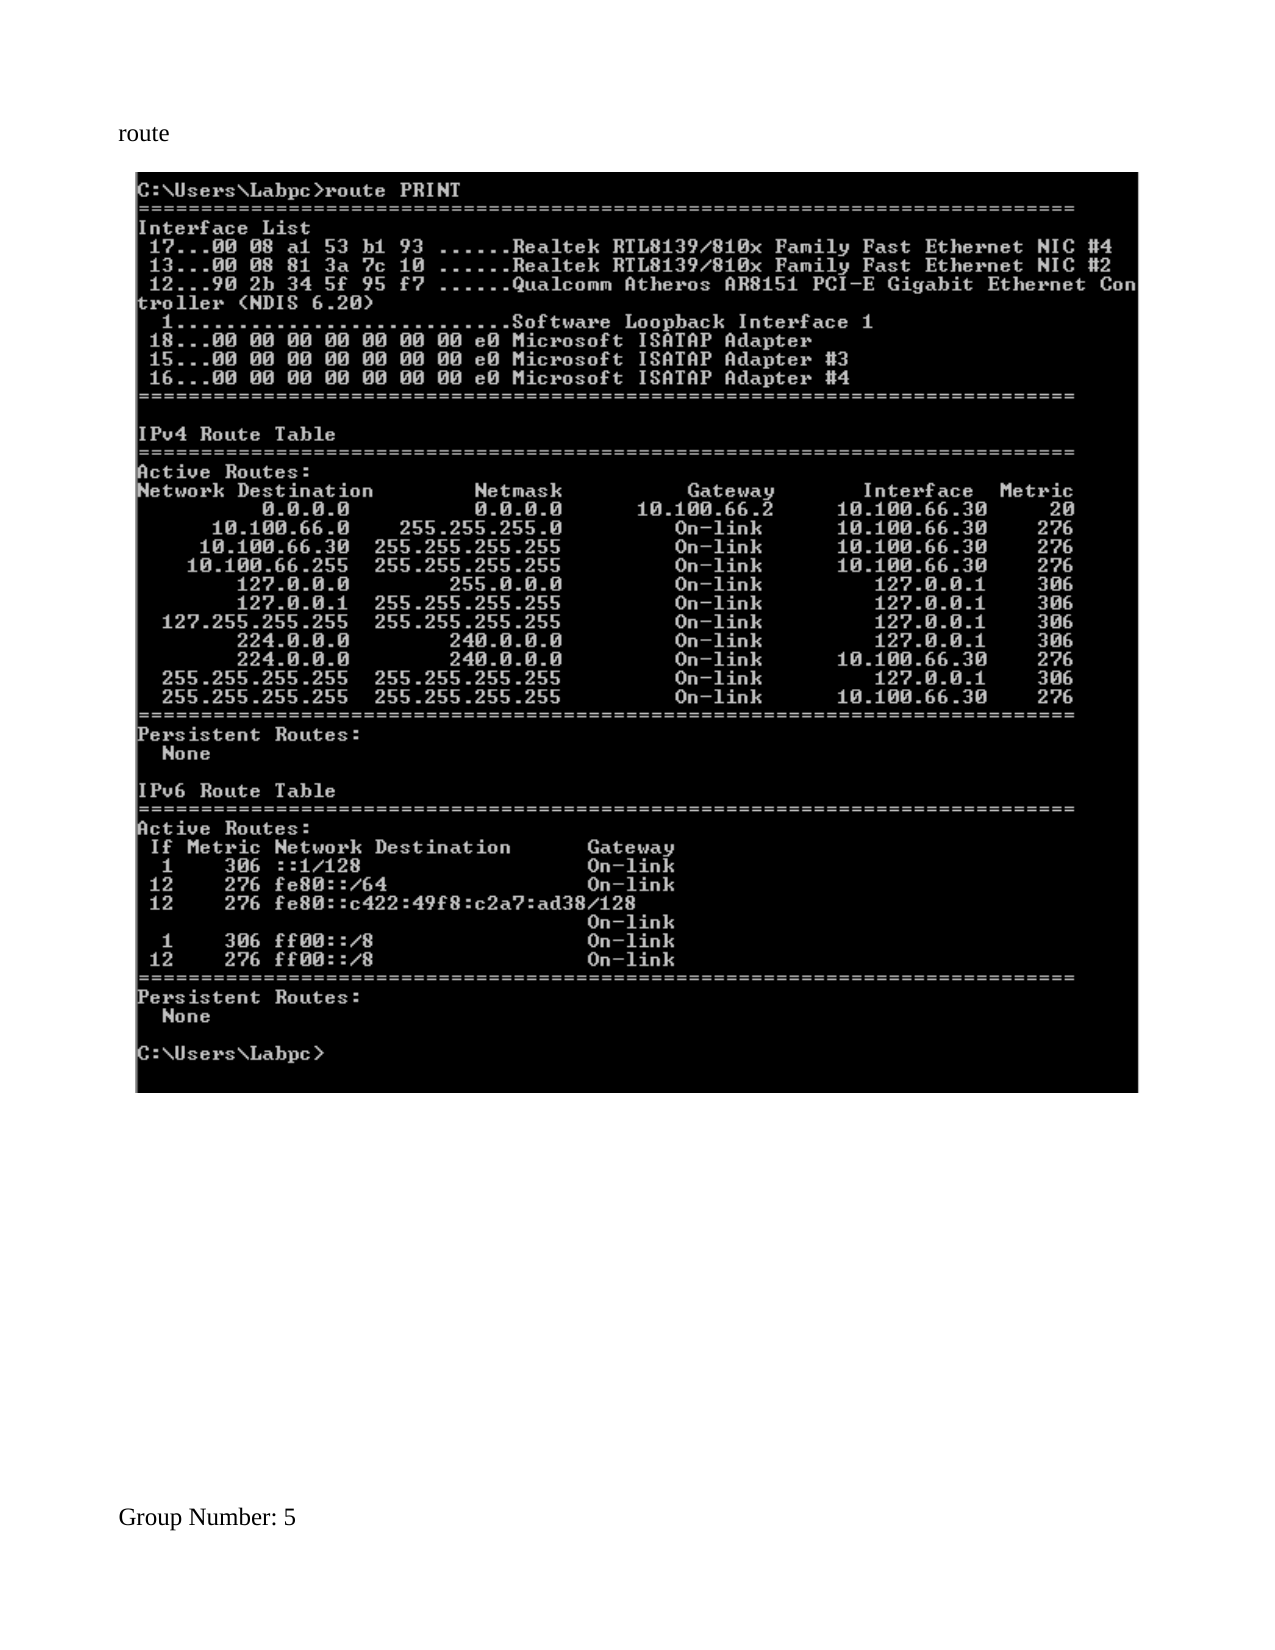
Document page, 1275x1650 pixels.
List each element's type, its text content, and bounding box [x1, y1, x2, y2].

picture [135, 172, 1140, 1093]
text route [118, 118, 1157, 147]
